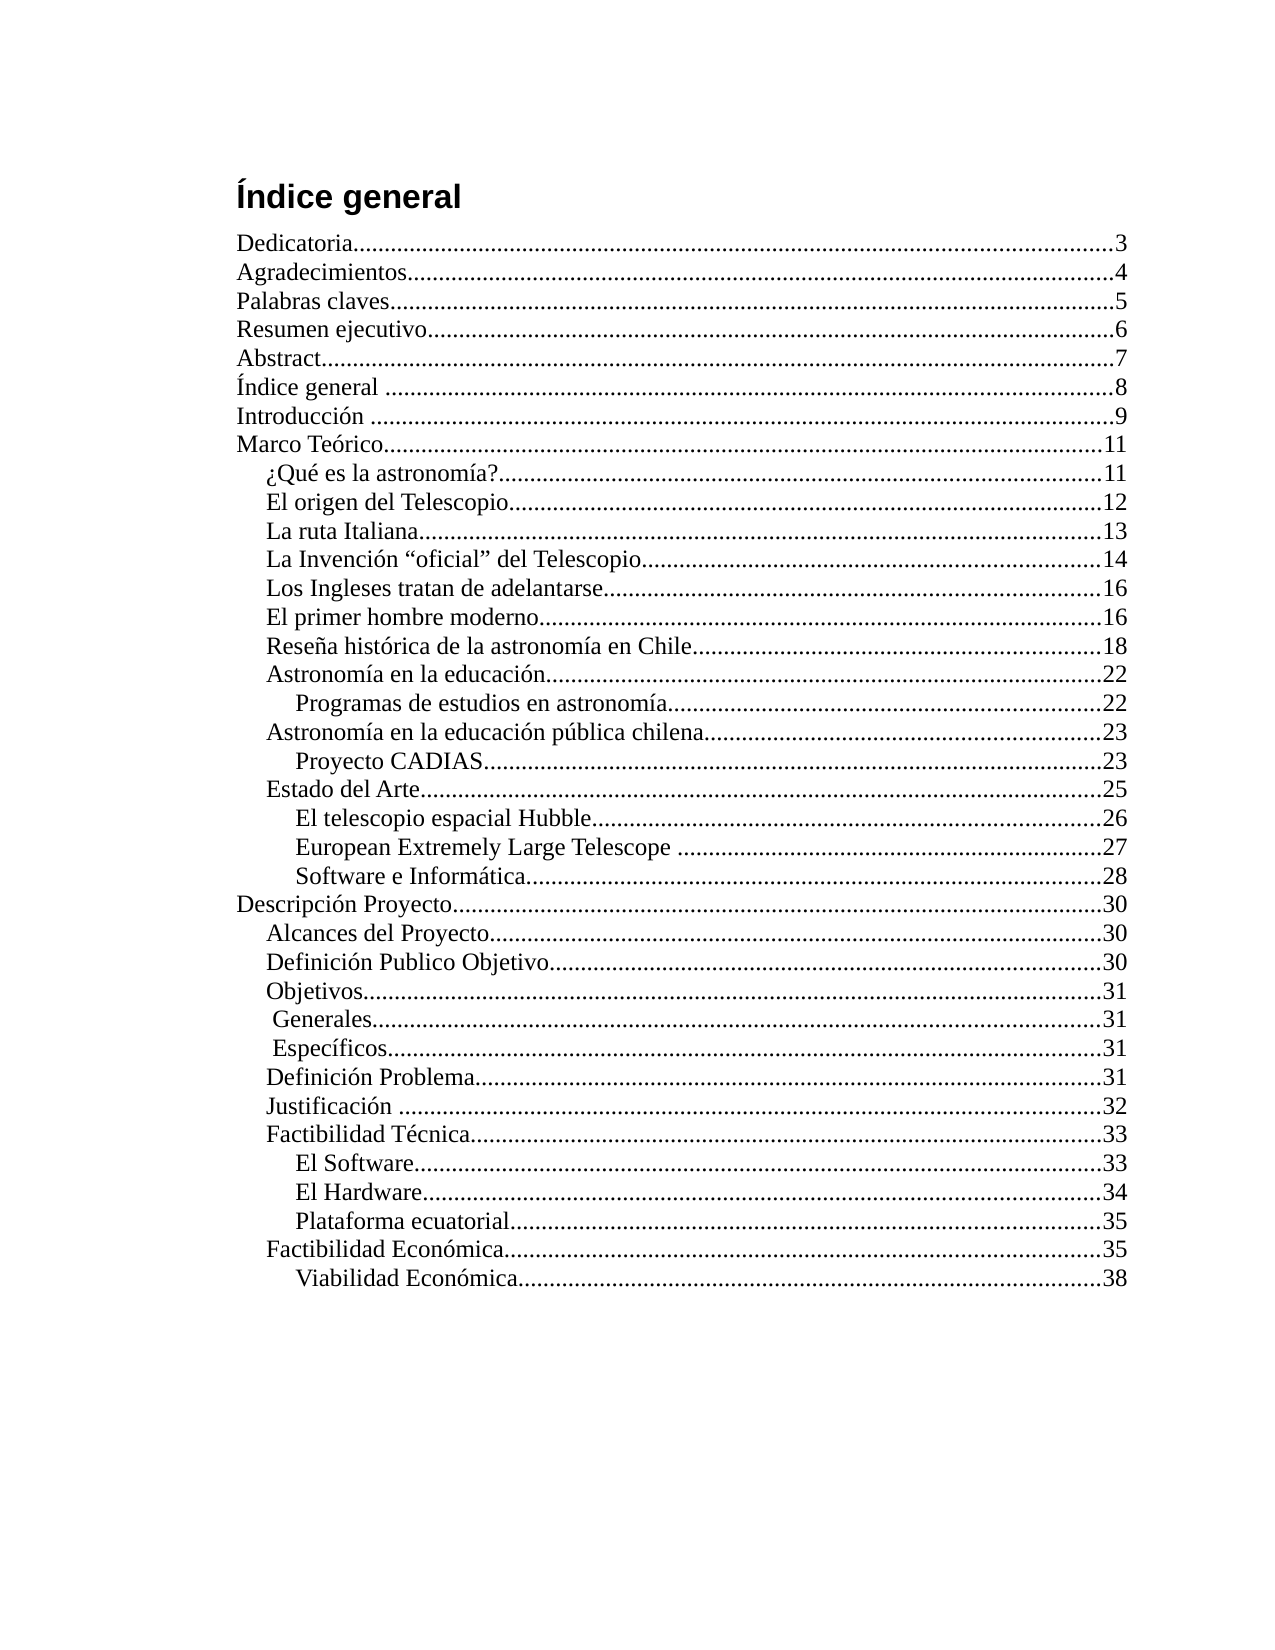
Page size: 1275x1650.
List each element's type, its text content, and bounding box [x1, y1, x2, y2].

text Viabilidad Económica 38 [295, 1263, 1127, 1292]
text Objetivos 31 [266, 976, 1127, 1004]
text Justificación 32 [266, 1091, 1127, 1119]
text Descripción Proyecto 30 [236, 889, 1127, 918]
text Resumen ejecutivo 6 [236, 314, 1127, 343]
text European Extremely Large Telescope 27 [295, 832, 1127, 861]
text Definición Problema 31 [266, 1062, 1127, 1091]
text Introducción 9 [236, 401, 1127, 429]
text Estado del Arte 25 [266, 774, 1127, 803]
text Alcances del Proyecto 30 [266, 918, 1127, 947]
text Marco Teórico 11 [236, 429, 1127, 458]
text ¿Qué es la astronomía? 11 [266, 458, 1127, 487]
text Astronomía en la educación 22 [266, 659, 1127, 688]
text La ruta Italiana. 13 [266, 516, 1127, 544]
text El telescopio espacial Hubble 26 [295, 803, 1127, 832]
text Generales 31 [266, 1004, 1127, 1033]
text Factibilidad Económica 35 [266, 1234, 1127, 1263]
text Reseña histórica de la astronomía en Chile 18 [266, 631, 1127, 659]
text Los Ingleses tratan de adelantarse. 16 [266, 573, 1127, 602]
text El Hardware 34 [295, 1177, 1127, 1206]
text Plataforma ecuatorial 35 [295, 1206, 1127, 1234]
text Factibilidad Técnica 33 [266, 1119, 1127, 1148]
text El Software 33 [295, 1148, 1127, 1177]
text Palabras claves 5 [236, 286, 1127, 314]
text El primer hombre moderno 16 [266, 602, 1127, 631]
subtitle Índice general [236, 177, 1127, 216]
text Índice general 8 [236, 372, 1127, 401]
text Agradecimientos 4 [236, 257, 1127, 286]
text Astronomía en la educación pública chilena 23 [266, 717, 1127, 746]
text Programas de estudios en astronomía. 22 [295, 688, 1127, 717]
text El origen del Telescopio 12 [266, 487, 1127, 516]
text Software e Informática. 28 [295, 861, 1127, 889]
text La Invención “oficial” del Telescopio. 14 [266, 544, 1127, 573]
text Dedicatoria 3 [236, 228, 1127, 257]
text Definición Publico Objetivo 30 [266, 947, 1127, 976]
text Específicos 31 [266, 1033, 1127, 1062]
text Abstract 7 [236, 343, 1127, 372]
text Proyecto CADIAS. 23 [295, 746, 1127, 774]
